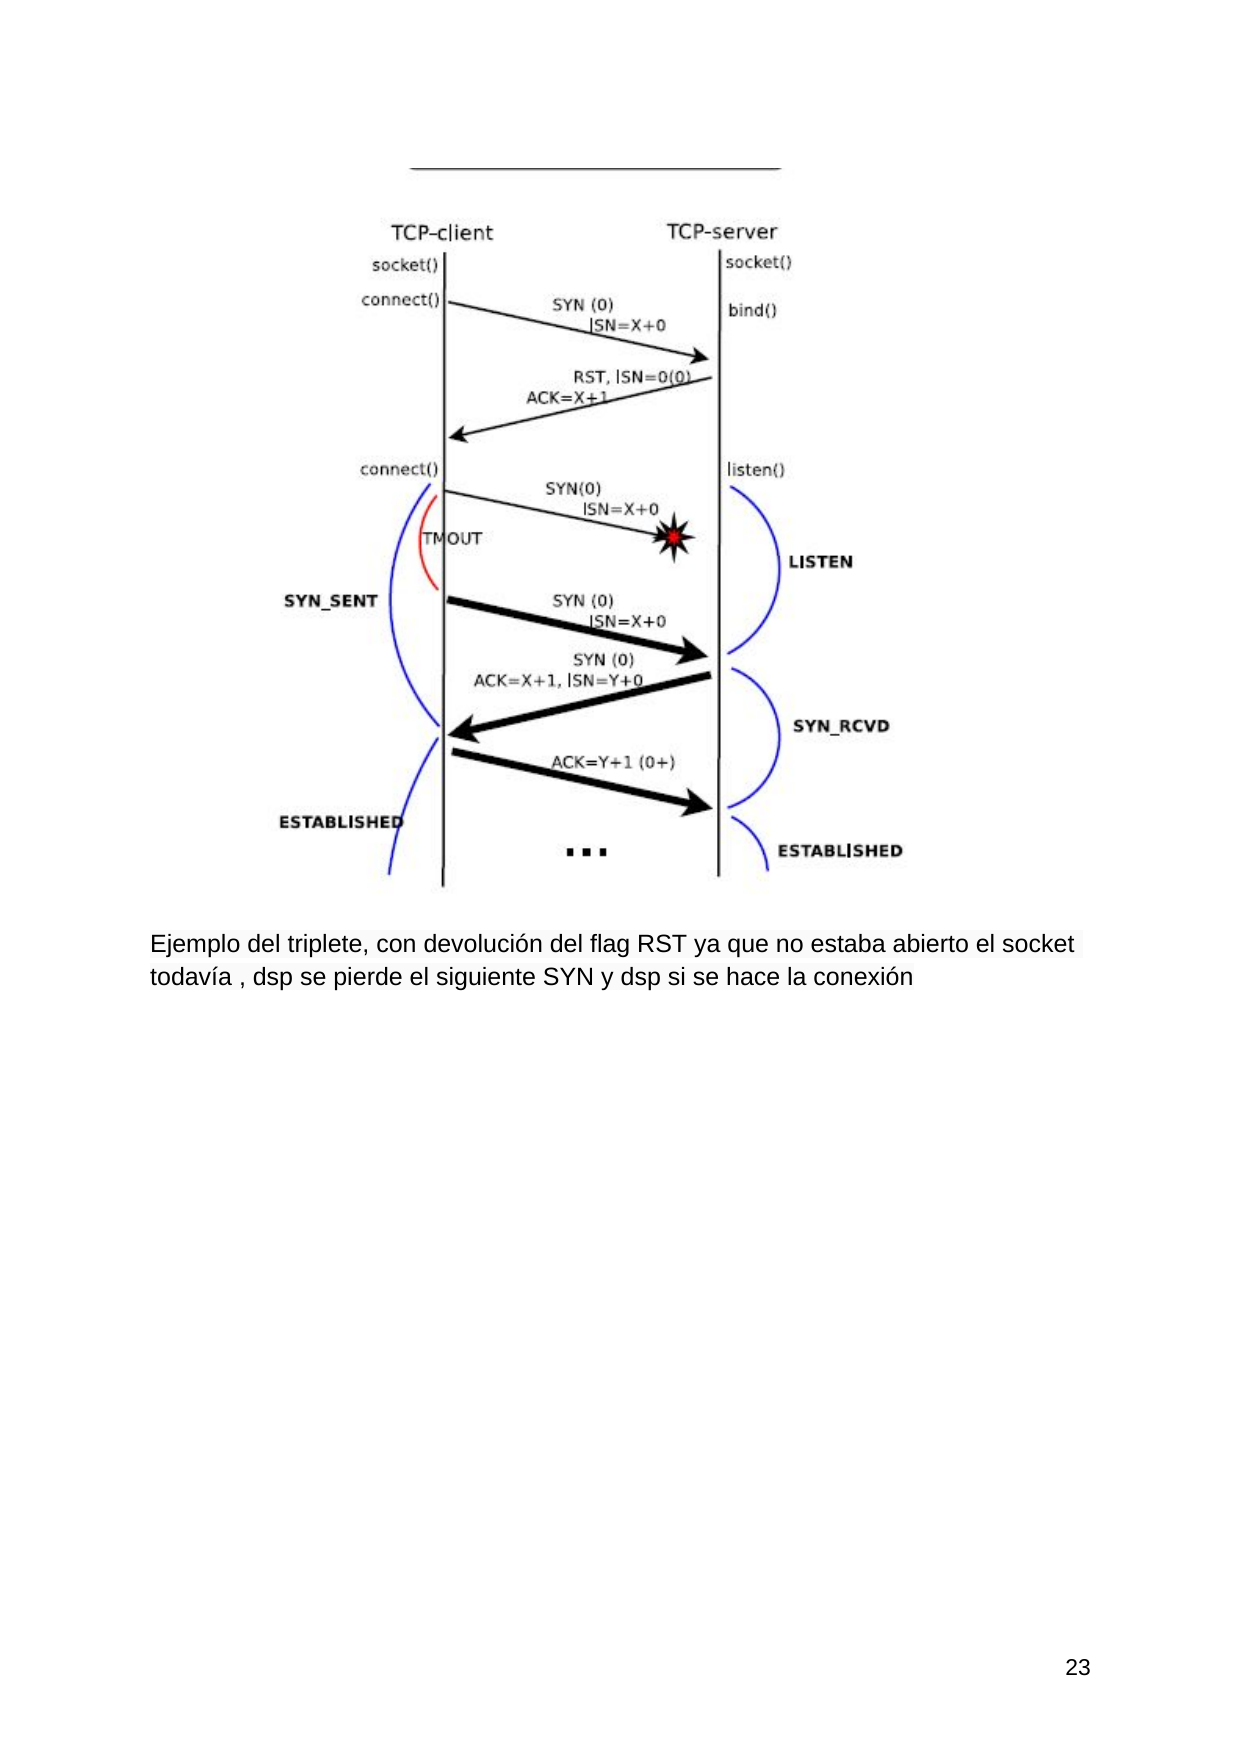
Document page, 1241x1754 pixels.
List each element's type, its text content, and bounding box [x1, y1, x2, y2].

text Ejemplo del triplete, con devolución del flag RST ya que no estaba abierto el socket todavía , dsp se pierde el siguiente SYN y dsp si se hace la conexión [150, 930, 1091, 990]
picture [168, 168, 976, 908]
